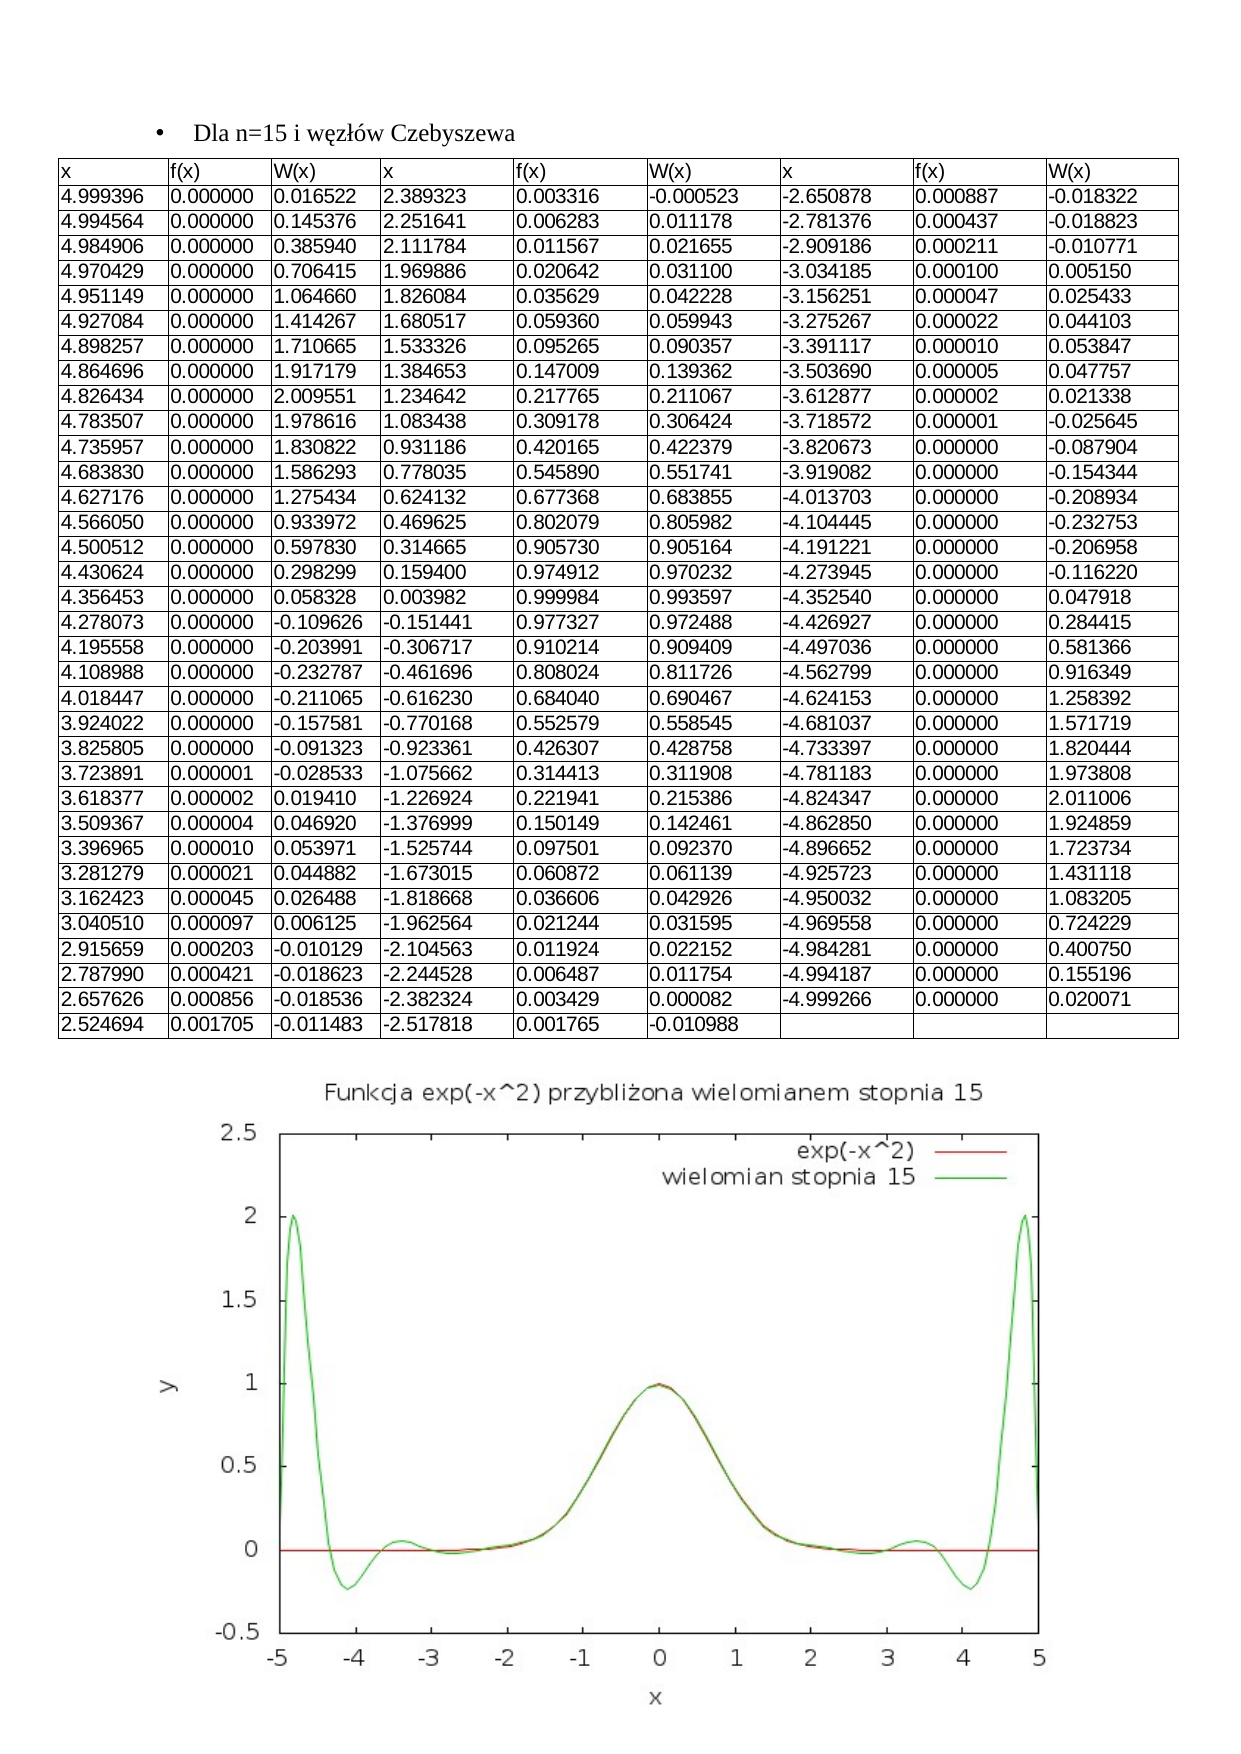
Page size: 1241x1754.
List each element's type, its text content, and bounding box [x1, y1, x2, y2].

list Dla n=15 i węzłów Czebyszewa [156, 118, 1122, 147]
picture [147, 1055, 1088, 1717]
